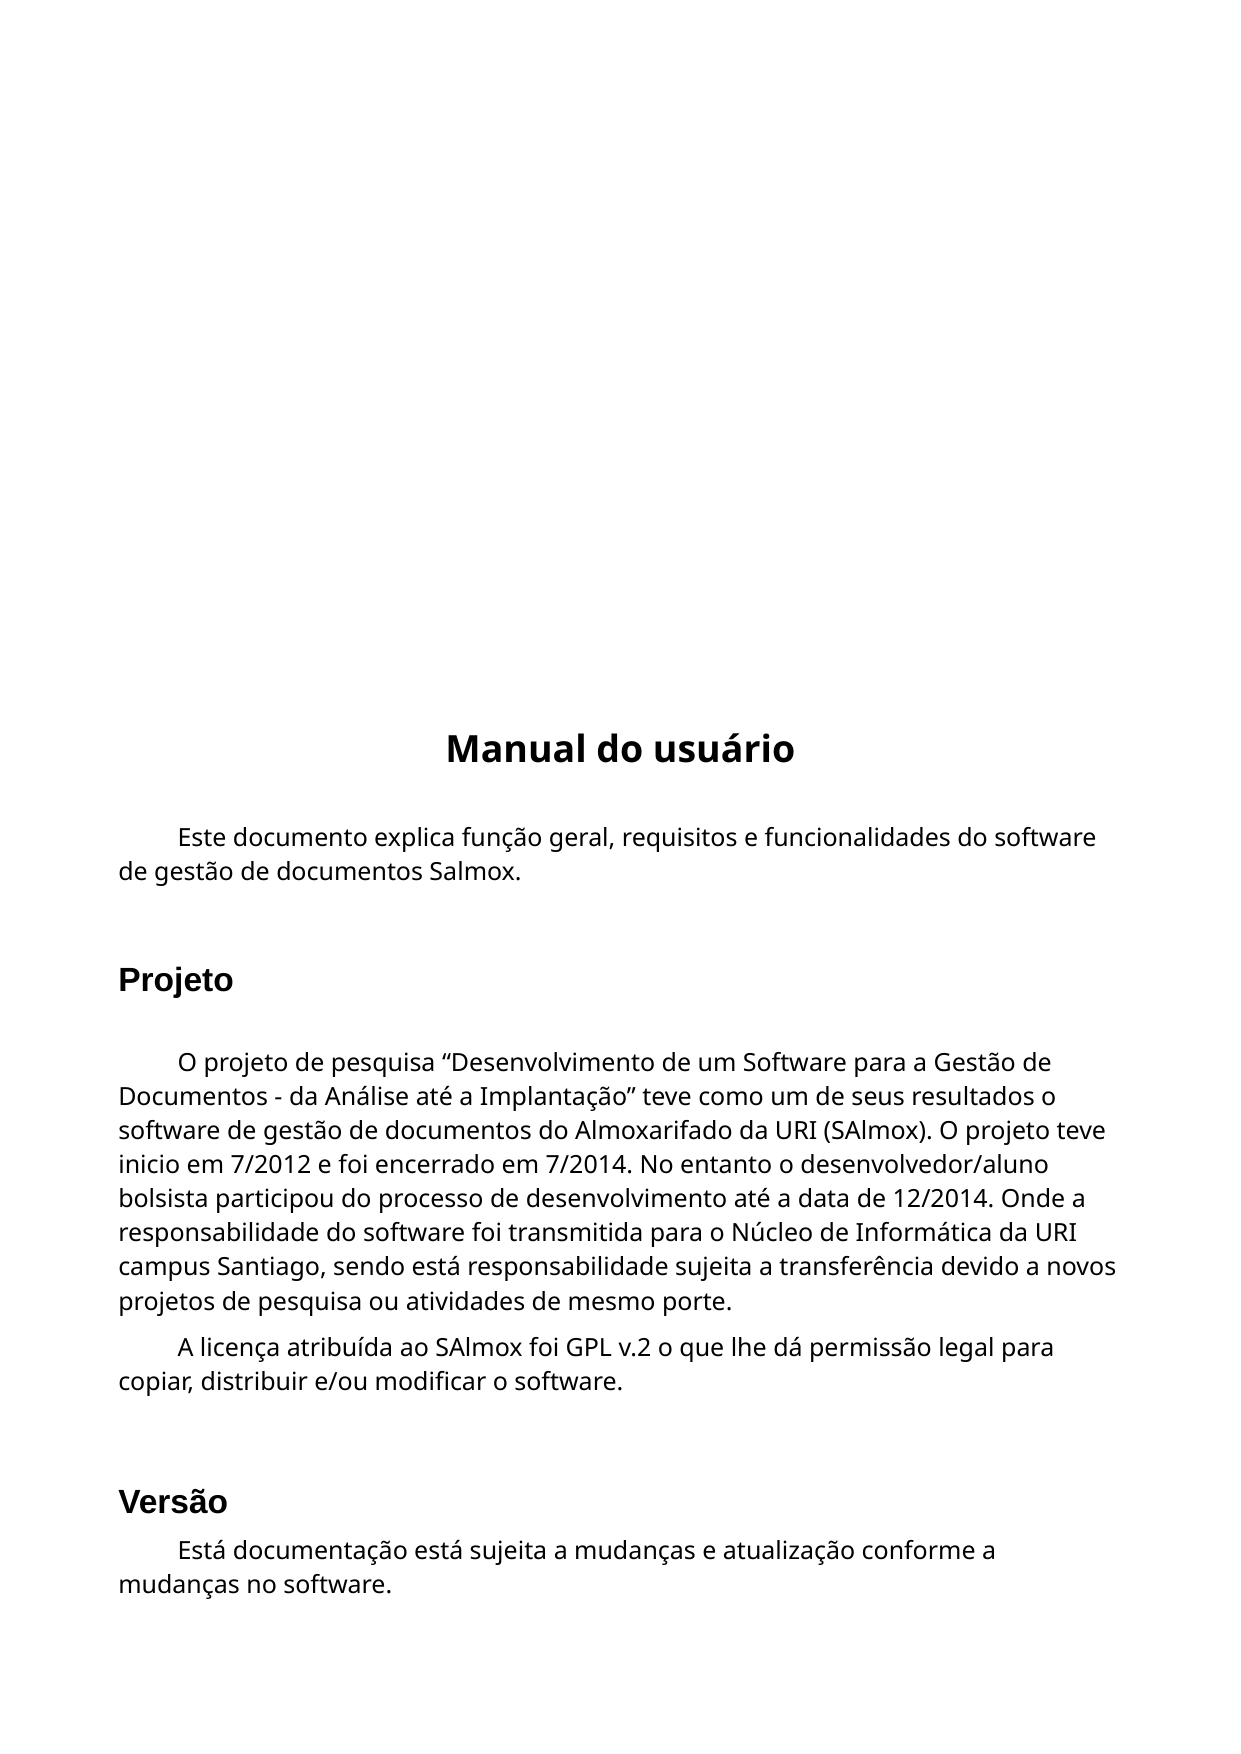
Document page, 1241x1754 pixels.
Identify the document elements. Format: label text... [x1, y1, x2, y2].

text O projeto de pesquisa “Desenvolvimento de um Software para a Gestão de Documentos - da Análise até a Implantação” teve como um de seus resultados o software de gestão de documentos do Almoxarifado da URI (SAlmox). O projeto teve inicio em 7/2012 e foi encerrado em 7/2014. No entanto o desenvolvedor/aluno bolsista participou do processo de desenvolvimento até a data de 12/2014. Onde a responsabilidade do software foi transmitida para o Núcleo de Informática da URI campus Santiago, sendo está responsabilidade sujeita a transferência devido a novos projetos de pesquisa ou atividades de mesmo porte. [118, 1045, 1122, 1317]
subtitle Versão [118, 1482, 1122, 1521]
subtitle Projeto [118, 959, 1122, 998]
title Manual do usuário [118, 722, 1122, 773]
text A licença atribuída ao SAlmox foi GPL v.2 o que lhe dá permissão legal para copiar, distribuir e/ou modificar o software. [118, 1330, 1122, 1398]
text Este documento explica função geral, requisitos e funcionalidades do software de gestão de documentos Salmox. [118, 820, 1122, 888]
text Está documentação está sujeita a mudanças e atualização conforme a mudanças no software. [118, 1533, 1122, 1601]
